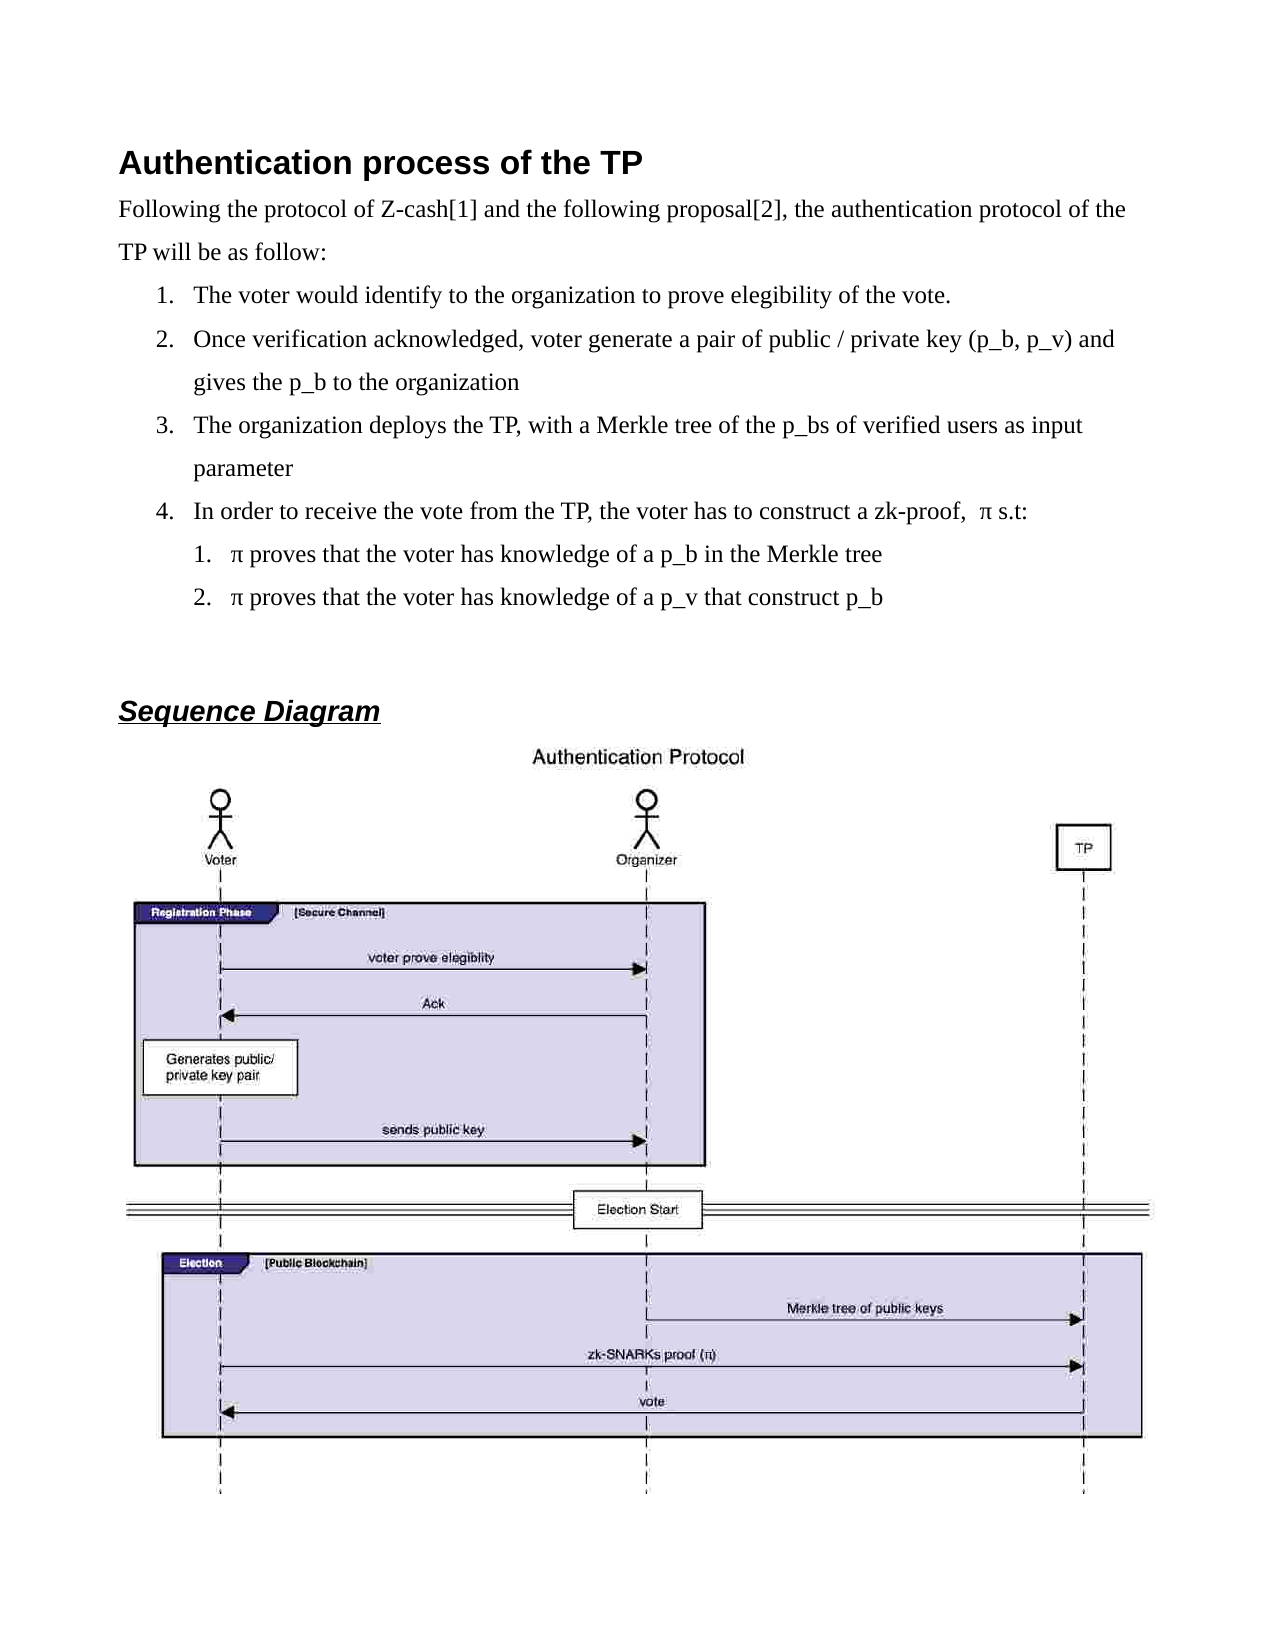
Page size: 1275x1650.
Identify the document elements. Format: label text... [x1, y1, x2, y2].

list The voter would identify to the organization to prove elegibility of the vote. [156, 281, 1157, 309]
list π proves that the voter has knowledge of a p_v that construct p_b [193, 582, 1157, 611]
list π proves that the voter has knowledge of a p_b in the Merkle tree [193, 539, 1157, 568]
subtitle Authentication process of the TP [118, 143, 1157, 182]
list Once verification acknowledged, voter generate a pair of public / private key (p_b, p_v) and gives the p_b to the organization [156, 324, 1157, 396]
text Following the protocol of Z-cash[1] and the following proposal[2], the authentication protocol of the TP will be as follow: [118, 194, 1157, 266]
subtitle Sequence Diagram [118, 694, 1157, 727]
list The organization deploys the TP, with a Merkle tree of the p_bs of verified users as input parameter [156, 410, 1157, 482]
list In order to receive the vote from the TP, the voter has to construct a zk-proof, π s.t: [156, 496, 1157, 525]
picture [118, 739, 1157, 1494]
